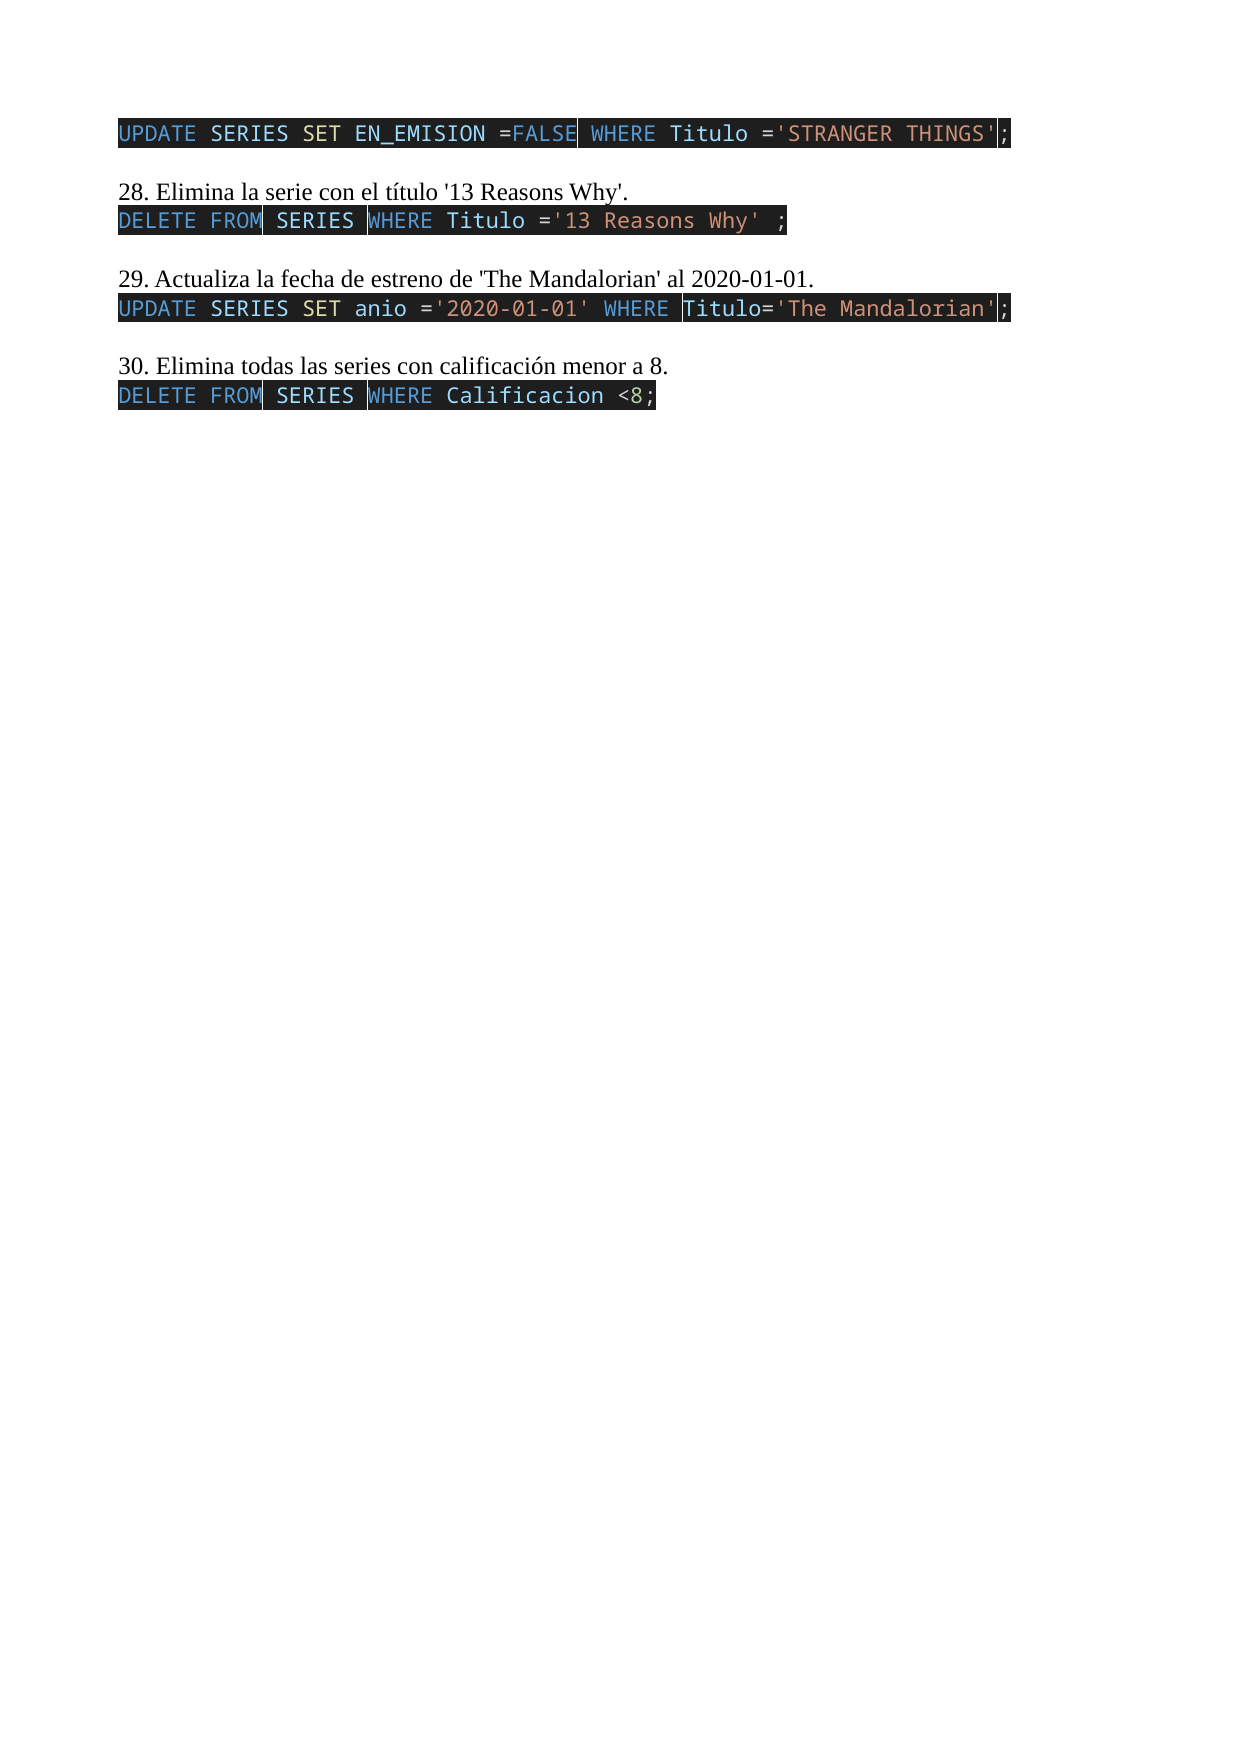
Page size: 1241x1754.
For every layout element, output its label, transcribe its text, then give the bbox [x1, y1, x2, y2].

text 29. Actualiza la fecha de estreno de 'The Mandalorian' al 2020-01-01. [118, 264, 1122, 293]
text UPDATE SERIES SET anio ='2020-01-01' WHERE Titulo='The Mandalorian'; [118, 293, 1122, 322]
text UPDATE SERIES SET EN_EMISION =FALSE WHERE Titulo ='STRANGER THINGS'; [118, 118, 1122, 148]
text 28. Elimina la serie con el título '13 Reasons Why'. [118, 177, 1122, 205]
text DELETE FROM SERIES WHERE Titulo ='13 Reasons Why' ; [118, 205, 1122, 235]
text 30. Elimina todas las series con calificación menor a 8. [118, 351, 1122, 380]
text DELETE FROM SERIES WHERE Calificacion <8; [118, 380, 1122, 410]
